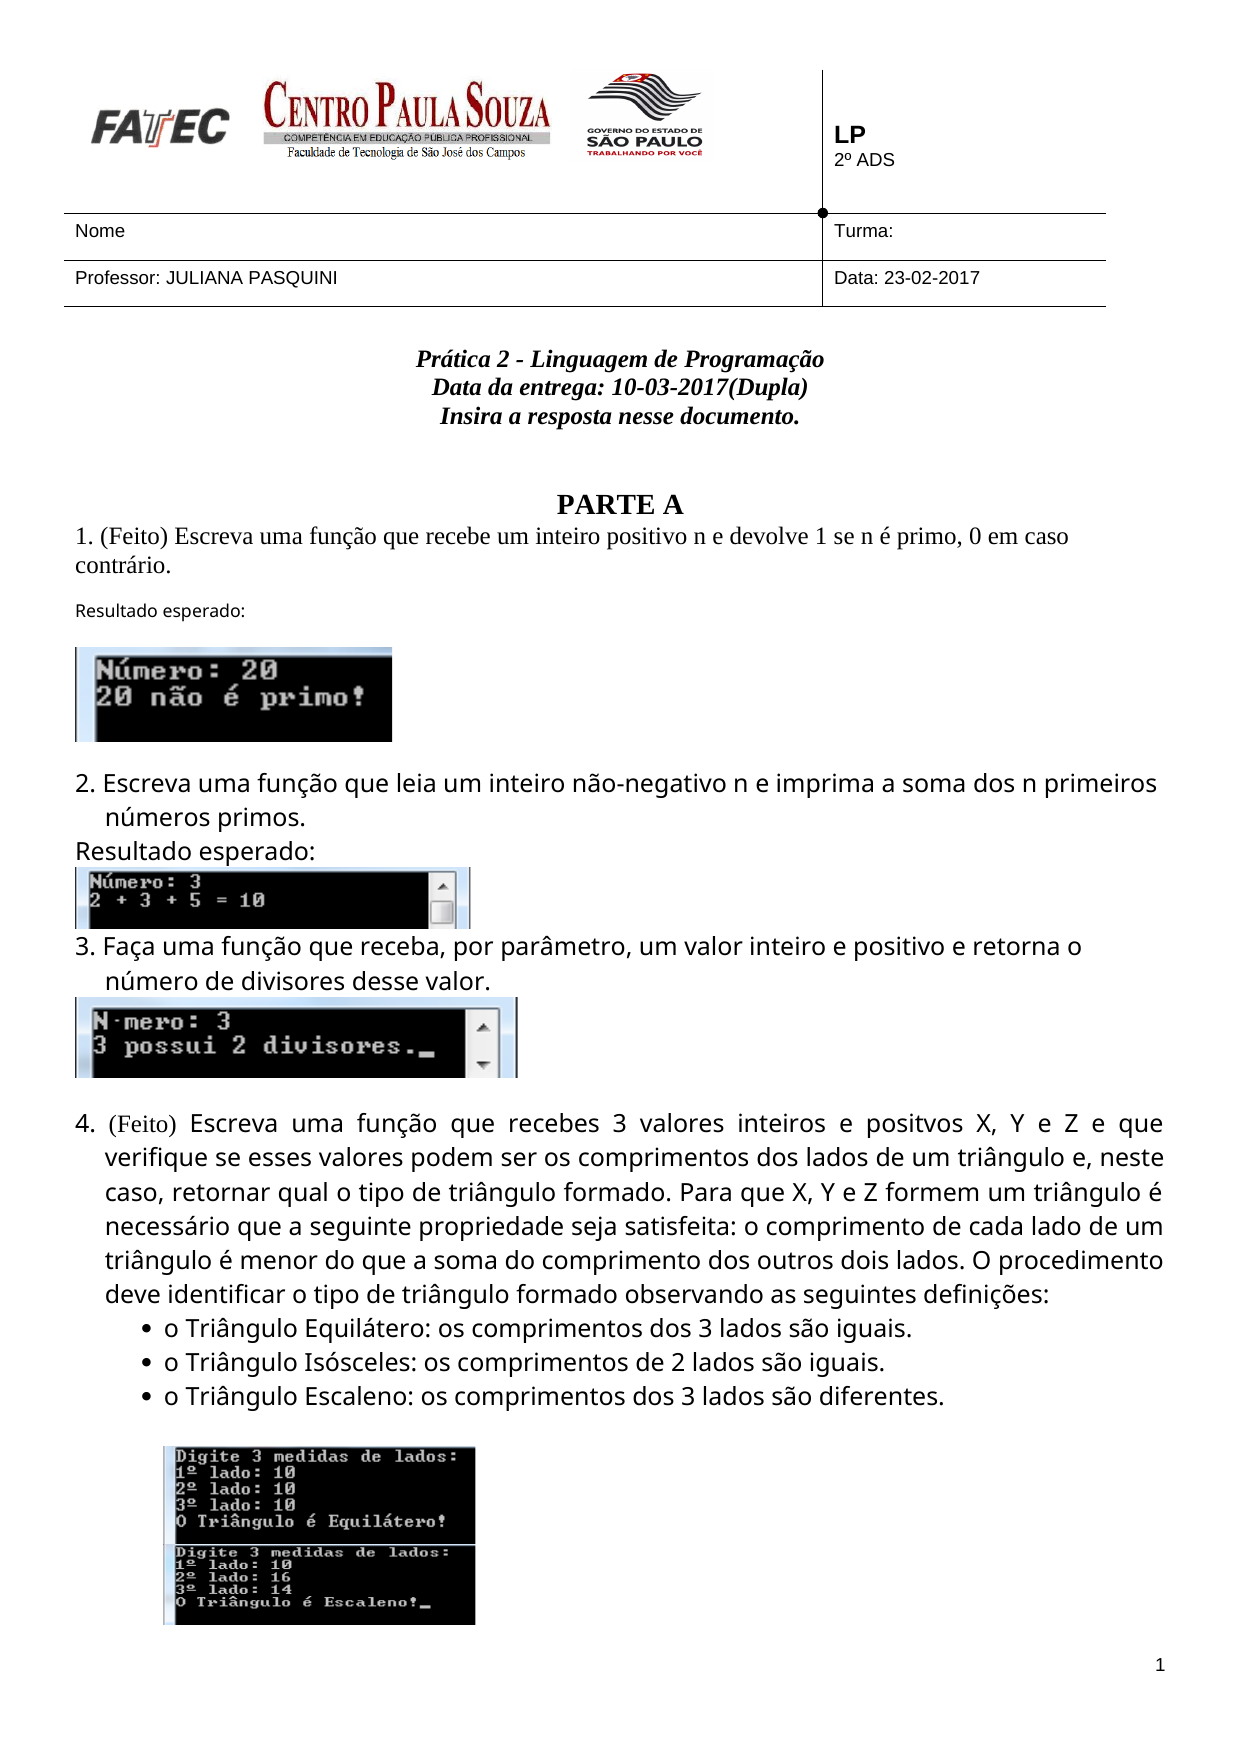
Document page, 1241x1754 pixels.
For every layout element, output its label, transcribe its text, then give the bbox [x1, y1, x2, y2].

picture [571, 69, 715, 162]
text 1. (Feito) Escreva uma função que recebe um inteiro positivo n e devolve 1 se n é primo, 0 em caso contrário. [75, 521, 1165, 578]
list o Triângulo Equilátero: os comprimentos dos 3 lados são iguais. [142, 1310, 1165, 1344]
text 2. Escreva uma função que leia um inteiro não-negativo n e imprima a soma dos n primeiros números primos. [75, 765, 1165, 833]
text 4. (Feito) Escreva uma função que recebes 3 valores inteiros e positvos X, Y e Z e que verifique se esses valores podem ser os comprimentos dos lados de um triângulo e, neste caso, retornar qual o tipo de triângulo formado. Para que X, Y e Z formem um triângulo é necessário que a seguinte propriedade seja satisfeita: o comprimento de cada lado de um triângulo é menor do que a soma do comprimento dos outros dois lados. O procedimento deve identificar o tipo de triângulo formado observando as seguintes definições: [75, 1106, 1165, 1310]
picture [75, 997, 518, 1078]
text 3. Faça uma função que receba, por parâmetro, um valor inteiro e positivo e retorna o número de divisores desse valor. [75, 929, 1165, 997]
text Data da entrega: 10-03-2017(Dupla) [75, 372, 1165, 401]
text Insira a resposta nesse documento. [75, 401, 1165, 430]
text Prática 2 - Linguagem de Programação [75, 344, 1165, 372]
text Resultado esperado: [75, 833, 1165, 867]
picture [163, 1446, 476, 1625]
picture [262, 71, 552, 162]
picture [75, 84, 244, 162]
list o Triângulo Escaleno: os comprimentos dos 3 lados são diferentes. [142, 1378, 1165, 1413]
text PARTE A [75, 487, 1165, 521]
list o Triângulo Isósceles: os comprimentos de 2 lados são iguais. [142, 1344, 1165, 1378]
text Resultado esperado: [75, 599, 1165, 623]
picture [75, 867, 471, 929]
